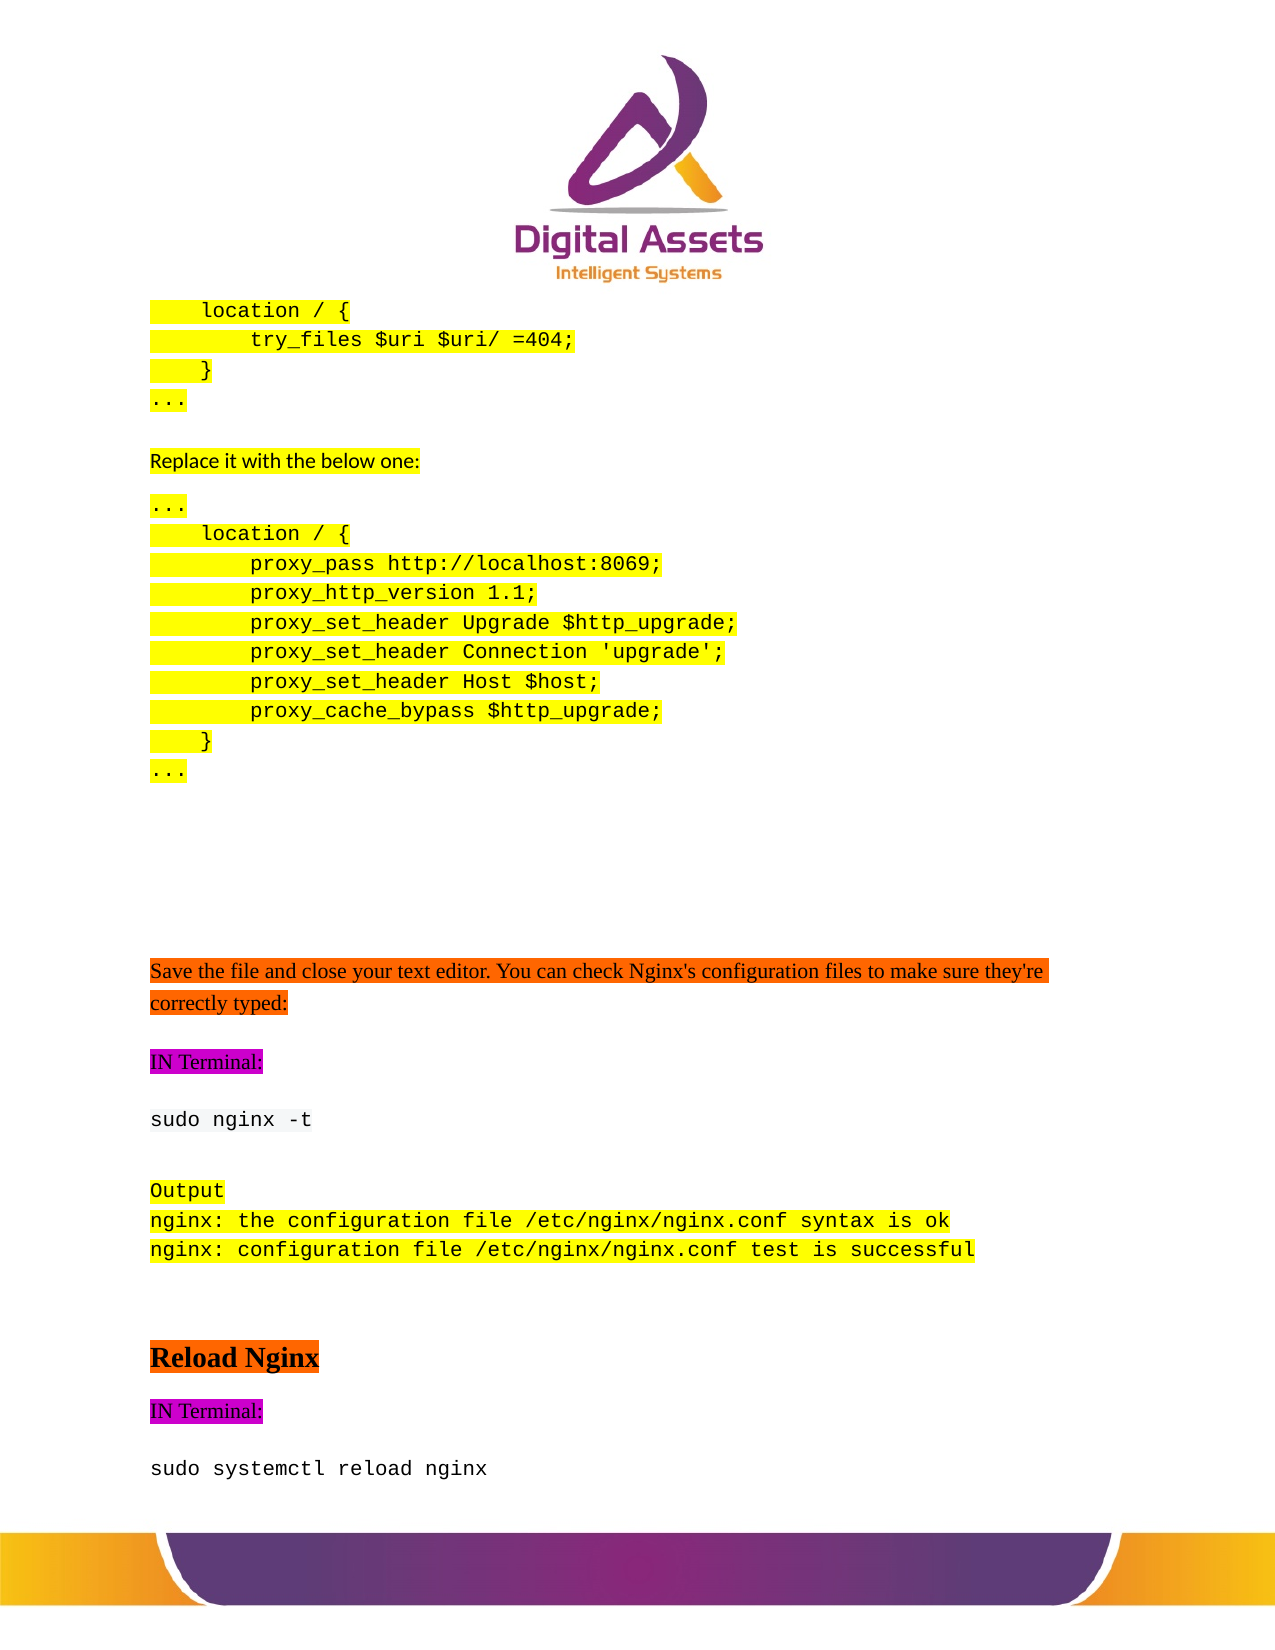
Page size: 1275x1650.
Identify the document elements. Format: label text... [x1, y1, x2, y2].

text proxy_set_header Connection 'upgrade'; [150, 641, 1125, 665]
text nginx: configuration file /etc/nginx/nginx.conf test is successful [150, 1239, 1125, 1263]
list Save the file and close your text editor. You can check Nginx's configuration files to make sure they're correctly typed: [150, 958, 1125, 1015]
text ... [150, 759, 1125, 783]
text try_files $uri $uri/ =404; [150, 329, 1125, 353]
text proxy_set_header Host $host; [150, 671, 1125, 694]
text sudo nginx -t [150, 1109, 1125, 1132]
picture [0, 0, 1275, 325]
text Replace it with the below one: [150, 447, 1125, 474]
picture [0, 1489, 1275, 1650]
text sudo systemctl reload nginx [150, 1458, 1125, 1482]
text proxy_set_header Upgrade $http_upgrade; [150, 612, 1125, 636]
text ... [150, 494, 1125, 518]
text nginx: the configuration file /etc/nginx/nginx.conf syntax is ok [150, 1210, 1125, 1233]
list IN Terminal: [150, 1049, 1125, 1074]
text proxy_http_version 1.1; [150, 582, 1125, 606]
text proxy_cache_bypass $http_upgrade; [150, 700, 1125, 724]
text location / { [150, 523, 1125, 547]
text } [150, 359, 1125, 383]
text ... [150, 388, 1125, 412]
text proxy_pass http://localhost:8069; [150, 553, 1125, 577]
list IN Terminal: [150, 1398, 1125, 1424]
text Reload Nginx [150, 1340, 1125, 1373]
text } [150, 730, 1125, 753]
text Output [150, 1180, 1125, 1204]
